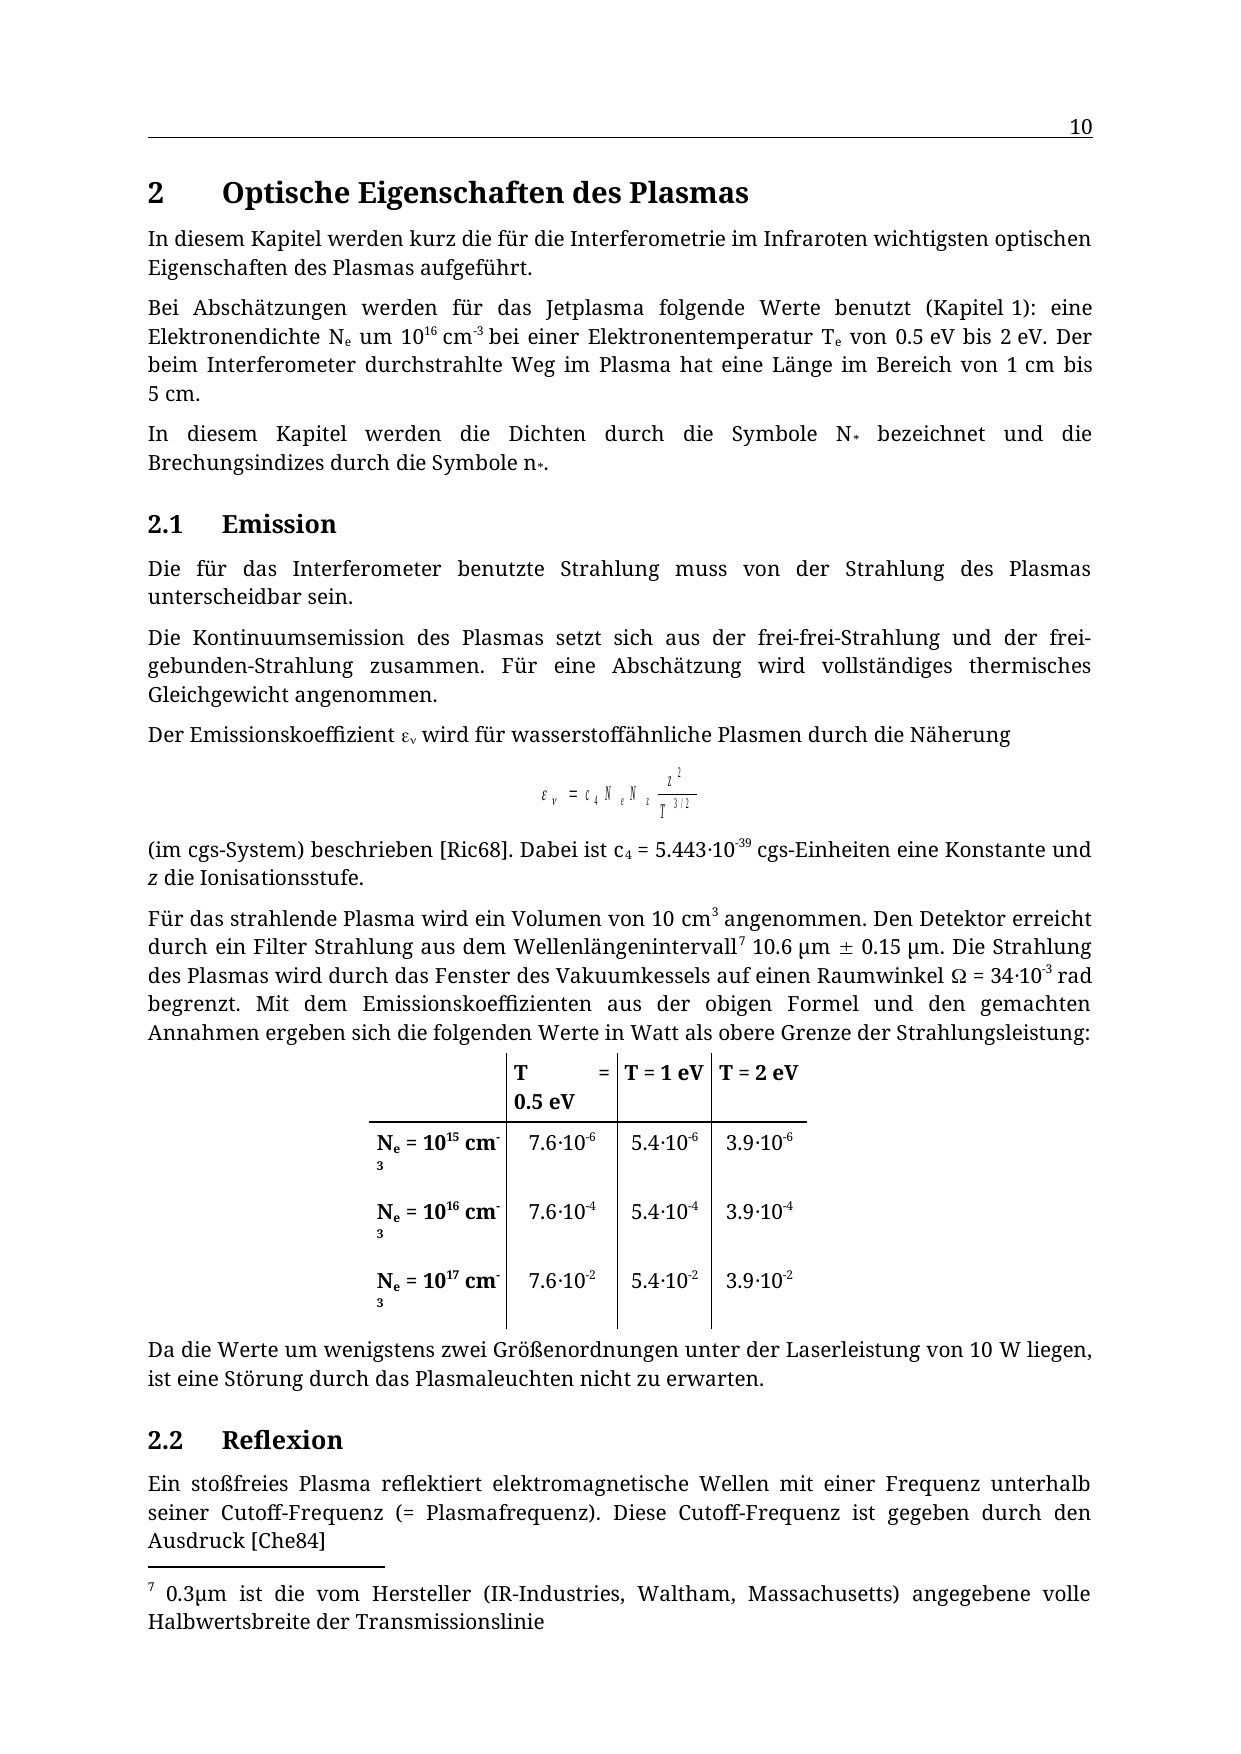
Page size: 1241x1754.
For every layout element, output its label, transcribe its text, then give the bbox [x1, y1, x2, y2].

table_cell 5.410-4 [618, 1191, 711, 1260]
table_cell 5.410-6 [618, 1123, 711, 1191]
text Der Emissionskoeffizient  wird für wasserstoffähnliche Plasmen durch die Näherung [148, 720, 1092, 748]
table_cell 7.610-4 [507, 1191, 617, 1260]
text Bei Abschätzungen werden für das Jetplasma folgende Werte benutzt (Kapitel 1): eine Elektronen­dichte Ne um 1016 cm-3 bei einer Elektronentemperatur Te von 0.5 eV bis 2 eV. Der beim Interferometer durch­strahlte Weg im Plasma hat eine Länge im Bereich von 1 cm bis 5 cm. [148, 293, 1092, 407]
text 0.3µm ist die vom Hersteller (IR-Industries, Waltham, Massachusetts) angegebene volle Halbwertsbreite der Transmissionslinie [148, 1579, 1092, 1636]
table_header T = 1 eV [618, 1053, 711, 1121]
text In diesem Kapitel werden kurz die für die Interferometrie im Infraroten wichtigsten optischen Eigenschaften des Plasmas aufgeführt. [148, 224, 1092, 281]
subtitle Emission [148, 507, 1092, 541]
table_header T = 0.5 eV [507, 1053, 617, 1121]
table_cell 7.610-6 [507, 1123, 617, 1191]
table_cell 3.910-2 [712, 1260, 807, 1329]
table_cell 5.410-2 [618, 1260, 711, 1329]
text Die für das Interferometer benutzte Strahlung muss von der Strahlung des Plasmas unterscheidbar sein. [148, 553, 1092, 611]
table_cell 7.610-2 [507, 1260, 617, 1329]
text Ein stoßfreies Plasma reflektiert elektromagnetische Wellen mit einer Frequenz unterhalb seiner Cutoff-Fre­quenz (= Plasmafrequenz). Diese Cutoff-Frequenz ist gegeben durch den Ausdruck [Che84] [148, 1469, 1092, 1555]
text Da die Werte um wenigstens zwei Größenordnungen unter der Laserleistung von 10 W liegen, ist eine Störung durch das Plasmaleuchten nicht zu erwarten. [148, 1335, 1092, 1392]
table_cell Ne = 1016 cm-3 [369, 1191, 506, 1260]
table_cell 3.910-4 [712, 1191, 807, 1260]
table_header [369, 1053, 506, 1121]
text Die Kontinuumsemission des Plasmas setzt sich aus der frei-frei-Strahlung und der frei-gebunden-Strahlung zusammen. Für eine Abschätzung wird vollständiges thermisches Gleichgewicht angenommen. [148, 622, 1092, 708]
text Für das strahlende Plasma wird ein Volumen von 10 cm3 angenommen. Den Detektor erreicht durch ein Filter Strahlung aus dem Wellenlängenintervall 10.6 µm  0.15 µm. Die Strahlung des Plasmas wird durch das Fen­ster des Vakuumkessels auf einen Raumwinkel  = 3410-3 rad begrenzt. Mit dem Emissionskoeffizienten aus der obigen Formel und den gemachten Annahmen ergeben sich die folgenden Werte in Watt als obere Grenze der Strahlungsleistung: [148, 904, 1092, 1046]
table_cell Ne = 1015 cm-3 [369, 1123, 506, 1191]
table_cell 3.910-6 [712, 1123, 807, 1191]
subtitle Optische Eigenschaften des Plasmas [148, 173, 1092, 212]
table_cell Ne = 1017 cm-3 [369, 1260, 506, 1329]
subtitle Reflexion [148, 1423, 1092, 1457]
table_header T = 2 eV [712, 1053, 807, 1121]
text (im cgs-System) beschrieben [Ric68]. Dabei ist c4 = 5.44310-39 cgs-Einheiten eine Konstante und z die Ionisa­tionsstufe. [148, 835, 1092, 892]
text In diesem Kapitel werden die Dichten durch die Symbole N* bezeichnet und die Brechungsindizes durch die Symbole n*. [148, 419, 1092, 476]
